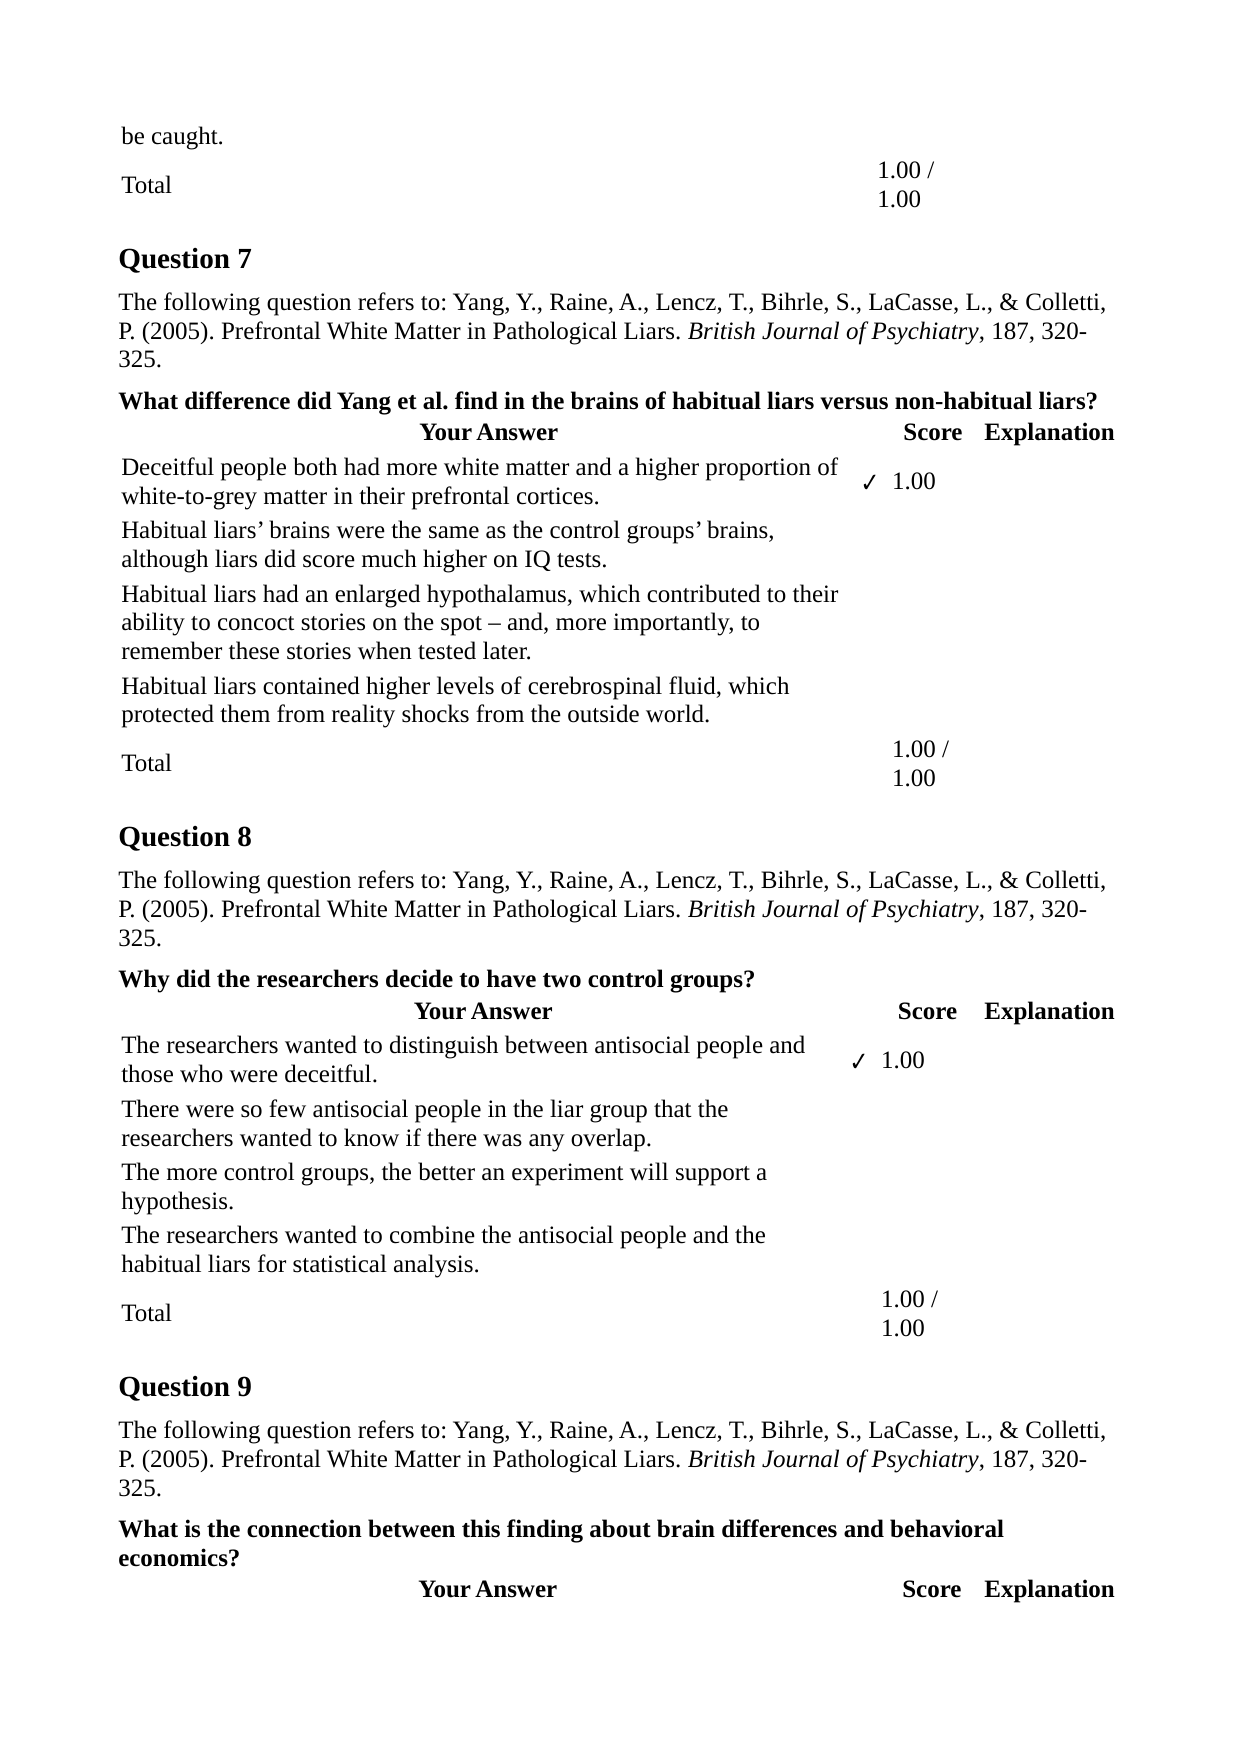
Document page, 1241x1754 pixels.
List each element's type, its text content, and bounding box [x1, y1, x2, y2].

table_header Your Answer [118, 415, 859, 449]
table_cell [977, 668, 1122, 731]
table_cell Total [118, 153, 844, 216]
table_cell ✔ [859, 449, 889, 512]
table_cell [848, 1281, 878, 1344]
table_cell [977, 1028, 1122, 1091]
table_cell [878, 1154, 977, 1218]
text The following question refers to: Yang, Y., Raine, A., Lencz, T., Bihrle, S., LaCasse, L., & Colletti, P. (2005). Prefrontal White Matter in Pathological Liars. British Journal of Psychiatry, 187, 320-325. [118, 287, 1122, 373]
table_cell [859, 513, 889, 576]
table_cell [889, 513, 977, 576]
table_cell [844, 118, 874, 153]
table_cell Habitual liars contained higher levels of cerebrospinal fluid, which protected them from reality shocks from the outside world. [118, 668, 859, 731]
table_cell [977, 731, 1122, 794]
table_cell [848, 1091, 878, 1154]
table_header Explanation [977, 993, 1122, 1028]
table_header Your Answer [118, 1572, 857, 1606]
table_cell [977, 118, 1122, 153]
table_cell Deceitful people both had more white matter and a higher proportion of white-to-grey matter in their prefrontal cortices. [118, 449, 859, 512]
subtitle Question 9 [118, 1369, 1122, 1403]
table_header [859, 415, 889, 449]
table_cell [977, 1091, 1122, 1154]
table_cell There were so few antisocial people in the liar group that the researchers wanted to know if there was any overlap. [118, 1091, 848, 1154]
table_cell [889, 668, 977, 731]
table_header Explanation [977, 415, 1122, 449]
table_cell The more control groups, the better an experiment will support a hypothesis. [118, 1154, 848, 1218]
subtitle Question 7 [118, 241, 1122, 274]
table_cell ✔ [848, 1028, 878, 1091]
table_cell 1.00 / 1.00 [874, 153, 977, 216]
table_cell 1.00 / 1.00 [878, 1281, 977, 1344]
subtitle Question 8 [118, 819, 1122, 853]
table_cell Total [118, 1281, 848, 1344]
table_header Score [889, 415, 977, 449]
table_cell The researchers wanted to combine the antisocial people and the habitual liars for statistical analysis. [118, 1218, 848, 1281]
table_cell be caught. [118, 118, 844, 153]
table_cell [889, 576, 977, 668]
table_cell Habitual liars’ brains were the same as the control groups’ brains, although liars did score much higher on IQ tests. [118, 513, 859, 576]
table_cell [878, 1218, 977, 1281]
table_cell Habitual liars had an enlarged hypothalamus, which contributed to their ability to concoct stories on the spot – and, more importantly, to remember these stories when tested later. [118, 576, 859, 668]
table_cell [859, 731, 889, 794]
table_cell [977, 449, 1122, 512]
table_cell [977, 153, 1122, 216]
table_cell [844, 153, 874, 216]
table_cell 1.00 [889, 449, 977, 512]
table_header Score [878, 993, 977, 1028]
table_header Explanation [977, 1572, 1122, 1606]
text The following question refers to: Yang, Y., Raine, A., Lencz, T., Bihrle, S., LaCasse, L., & Colletti, P. (2005). Prefrontal White Matter in Pathological Liars. British Journal of Psychiatry, 187, 320-325. [118, 1415, 1122, 1502]
table_cell 1.00 / 1.00 [889, 731, 977, 794]
table_cell [878, 1091, 977, 1154]
table_cell [859, 576, 889, 668]
table_header Your Answer [118, 993, 848, 1028]
table_cell [977, 513, 1122, 576]
table_cell 1.00 [878, 1028, 977, 1091]
table_cell [848, 1154, 878, 1218]
table_cell Total [118, 731, 859, 794]
table_cell [977, 1281, 1122, 1344]
table_header Score [887, 1572, 977, 1606]
table_cell [874, 118, 977, 153]
table_cell The researchers wanted to distinguish between antisocial people and those who were deceitful. [118, 1028, 848, 1091]
text Why did the researchers decide to have two control groups? [118, 964, 1122, 993]
table_cell [977, 576, 1122, 668]
table_cell [859, 668, 889, 731]
text What difference did Yang et al. find in the brains of habitual liars versus non-habitual liars? [118, 386, 1122, 414]
table_cell [977, 1218, 1122, 1281]
table_header [848, 993, 878, 1028]
text What is the connection between this finding about brain differences and behavioral economics? [118, 1514, 1122, 1572]
table_cell [848, 1218, 878, 1281]
text The following question refers to: Yang, Y., Raine, A., Lencz, T., Bihrle, S., LaCasse, L., & Colletti, P. (2005). Prefrontal White Matter in Pathological Liars. British Journal of Psychiatry, 187, 320-325. [118, 866, 1122, 952]
table_cell [977, 1154, 1122, 1218]
table_header [857, 1572, 887, 1606]
